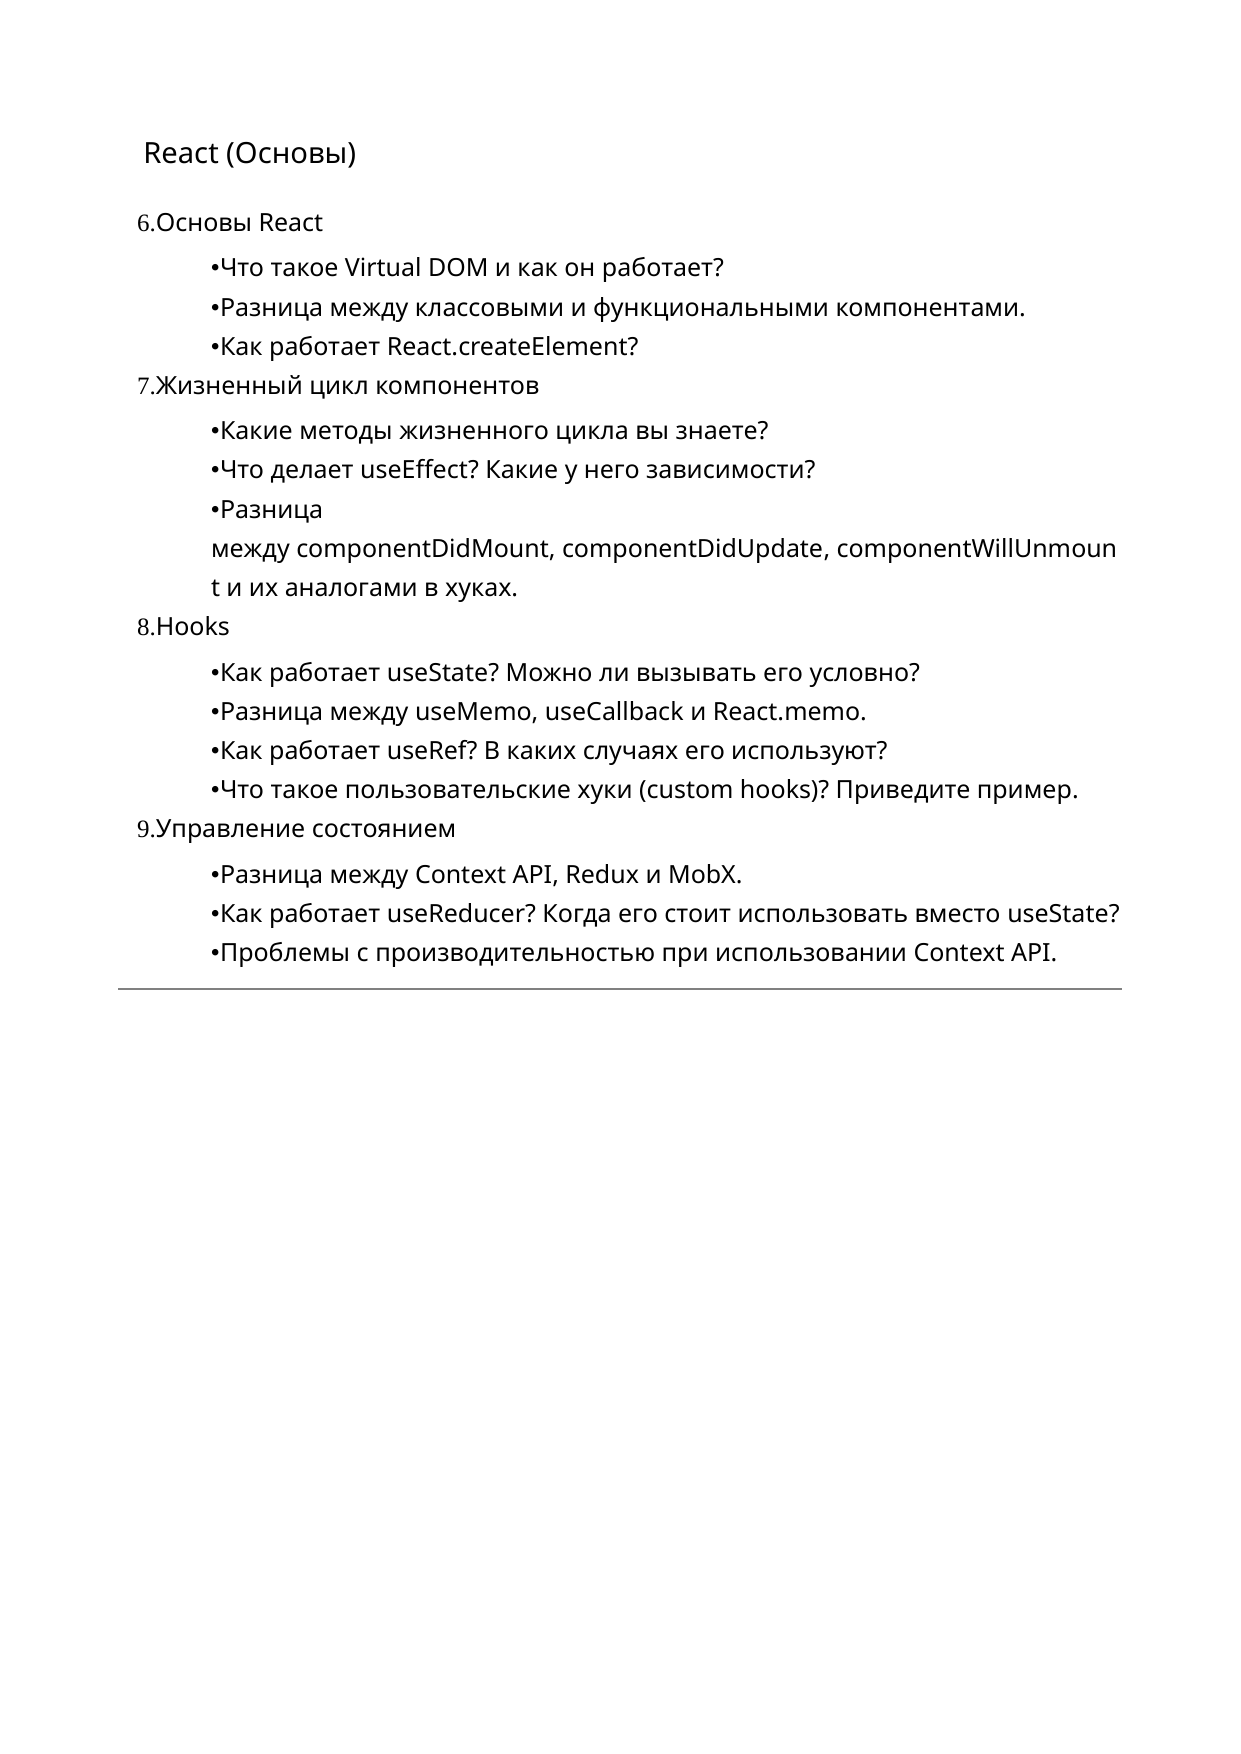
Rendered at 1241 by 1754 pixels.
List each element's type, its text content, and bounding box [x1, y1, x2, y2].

list Как работает React.createElement? [118, 328, 1122, 362]
list Что такое Virtual DOM и как он работает? [118, 250, 1122, 284]
list Какие методы жизненного цикла вы знаете? [118, 413, 1122, 447]
list Жизненный цикл компонентов [118, 368, 1122, 402]
list Hooks [118, 609, 1122, 643]
list Разница между useMemo, useCallback и React.memo. [118, 693, 1122, 727]
subtitle React (Основы) [143, 133, 1122, 172]
list Как работает useReducer? Когда его стоит использовать вместо useState? [118, 896, 1122, 929]
list Как работает useState? Можно ли вызывать его условно? [118, 654, 1122, 688]
list Основы React [118, 205, 1122, 239]
list Что такое пользовательские хуки (custom hooks)? Приведите пример. [118, 772, 1122, 806]
list Управление состоянием [118, 811, 1122, 845]
list Как работает useRef? В каких случаях его используют? [118, 733, 1122, 767]
list Разница между Context API, Redux и MobX. [118, 856, 1122, 890]
list Разница между componentDidMount, componentDidUpdate, componentWillUnmount и их аналогами в хуках. [118, 491, 1122, 604]
list Проблемы с производительностью при использовании Context API. [118, 935, 1122, 969]
list Что делает useEffect? Какие у него зависимости? [118, 452, 1122, 486]
list Разница между классовыми и функциональными компонентами. [118, 289, 1122, 323]
